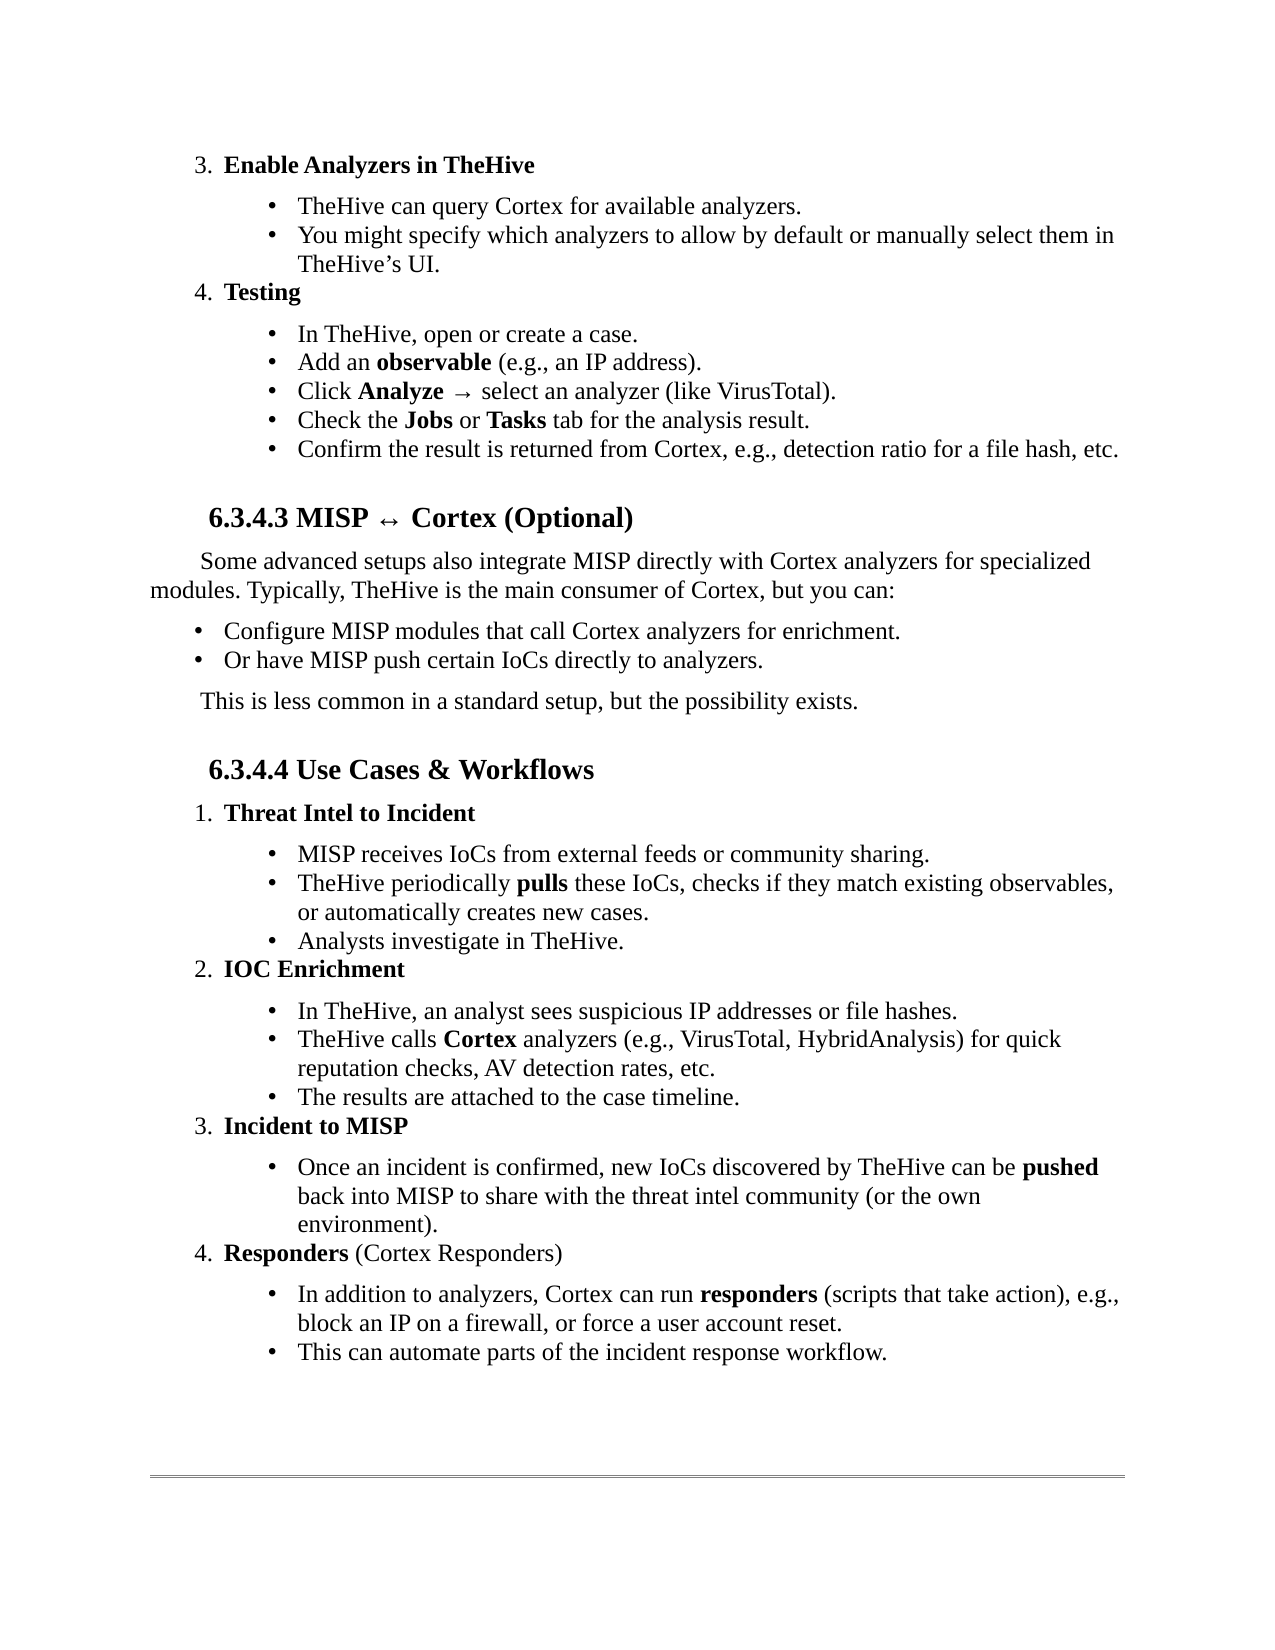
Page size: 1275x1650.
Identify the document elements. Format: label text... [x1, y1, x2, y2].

subtitle 6.3.4.4 Use Cases & Workflows [150, 752, 1125, 786]
list This can automate parts of the incident response workflow. [268, 1337, 1125, 1366]
list In TheHive, an analyst sees suspicious IP addresses or file hashes. [268, 996, 1125, 1024]
list Once an incident is confirmed, new IoCs discovered by TheHive can be pushed back into MISP to share with the threat intel community (or the own environment). [268, 1152, 1125, 1238]
list Or have MISP push certain IoCs directly to analyzers. [194, 645, 1125, 673]
text This is less common in a standard setup, but the possibility exists. [150, 686, 1125, 715]
list Analysts investigate in TheHive. [268, 926, 1125, 954]
list MISP receives IoCs from external feeds or community sharing. [268, 839, 1125, 868]
list In addition to analyzers, Cortex can run responders (scripts that take action), e.g., block an IP on a firewall, or force a user account reset. [268, 1279, 1125, 1337]
list TheHive can query Cortex for available analyzers. [268, 191, 1125, 220]
list Add an observable (e.g., an IP address). [268, 347, 1125, 376]
list Confirm the result is returned from Cortex, e.g., detection ratio for a file hash, etc. [268, 434, 1125, 462]
list Testing [194, 277, 1125, 306]
list TheHive periodically pulls these IoCs, checks if they match existing observables, or automatically creates new cases. [268, 868, 1125, 926]
list IOC Enrichment [194, 954, 1125, 983]
text Some advanced setups also integrate MISP directly with Cortex analyzers for specialized modules. Typically, TheHive is the main consumer of Cortex, but you can: [150, 546, 1125, 603]
list Configure MISP modules that call Cortex analyzers for enrichment. [194, 616, 1125, 645]
list You might specify which analyzers to allow by default or manually select them in TheHive’s UI. [268, 220, 1125, 277]
list In TheHive, open or create a case. [268, 319, 1125, 347]
list Threat Intel to Incident [194, 798, 1125, 827]
list Check the Jobs or Tasks tab for the analysis result. [268, 405, 1125, 434]
subtitle 6.3.4.3 MISP ↔ Cortex (Optional) [150, 500, 1125, 533]
list Enable Analyzers in TheHive [194, 150, 1125, 179]
list Incident to MISP [194, 1111, 1125, 1139]
list TheHive calls Cortex analyzers (e.g., VirusTotal, HybridAnalysis) for quick reputation checks, AV detection rates, etc. [268, 1024, 1125, 1082]
list Click Analyze → select an analyzer (like VirusTotal). [268, 376, 1125, 405]
list Responders (Cortex Responders) [194, 1238, 1125, 1267]
list The results are attached to the case timeline. [268, 1082, 1125, 1111]
